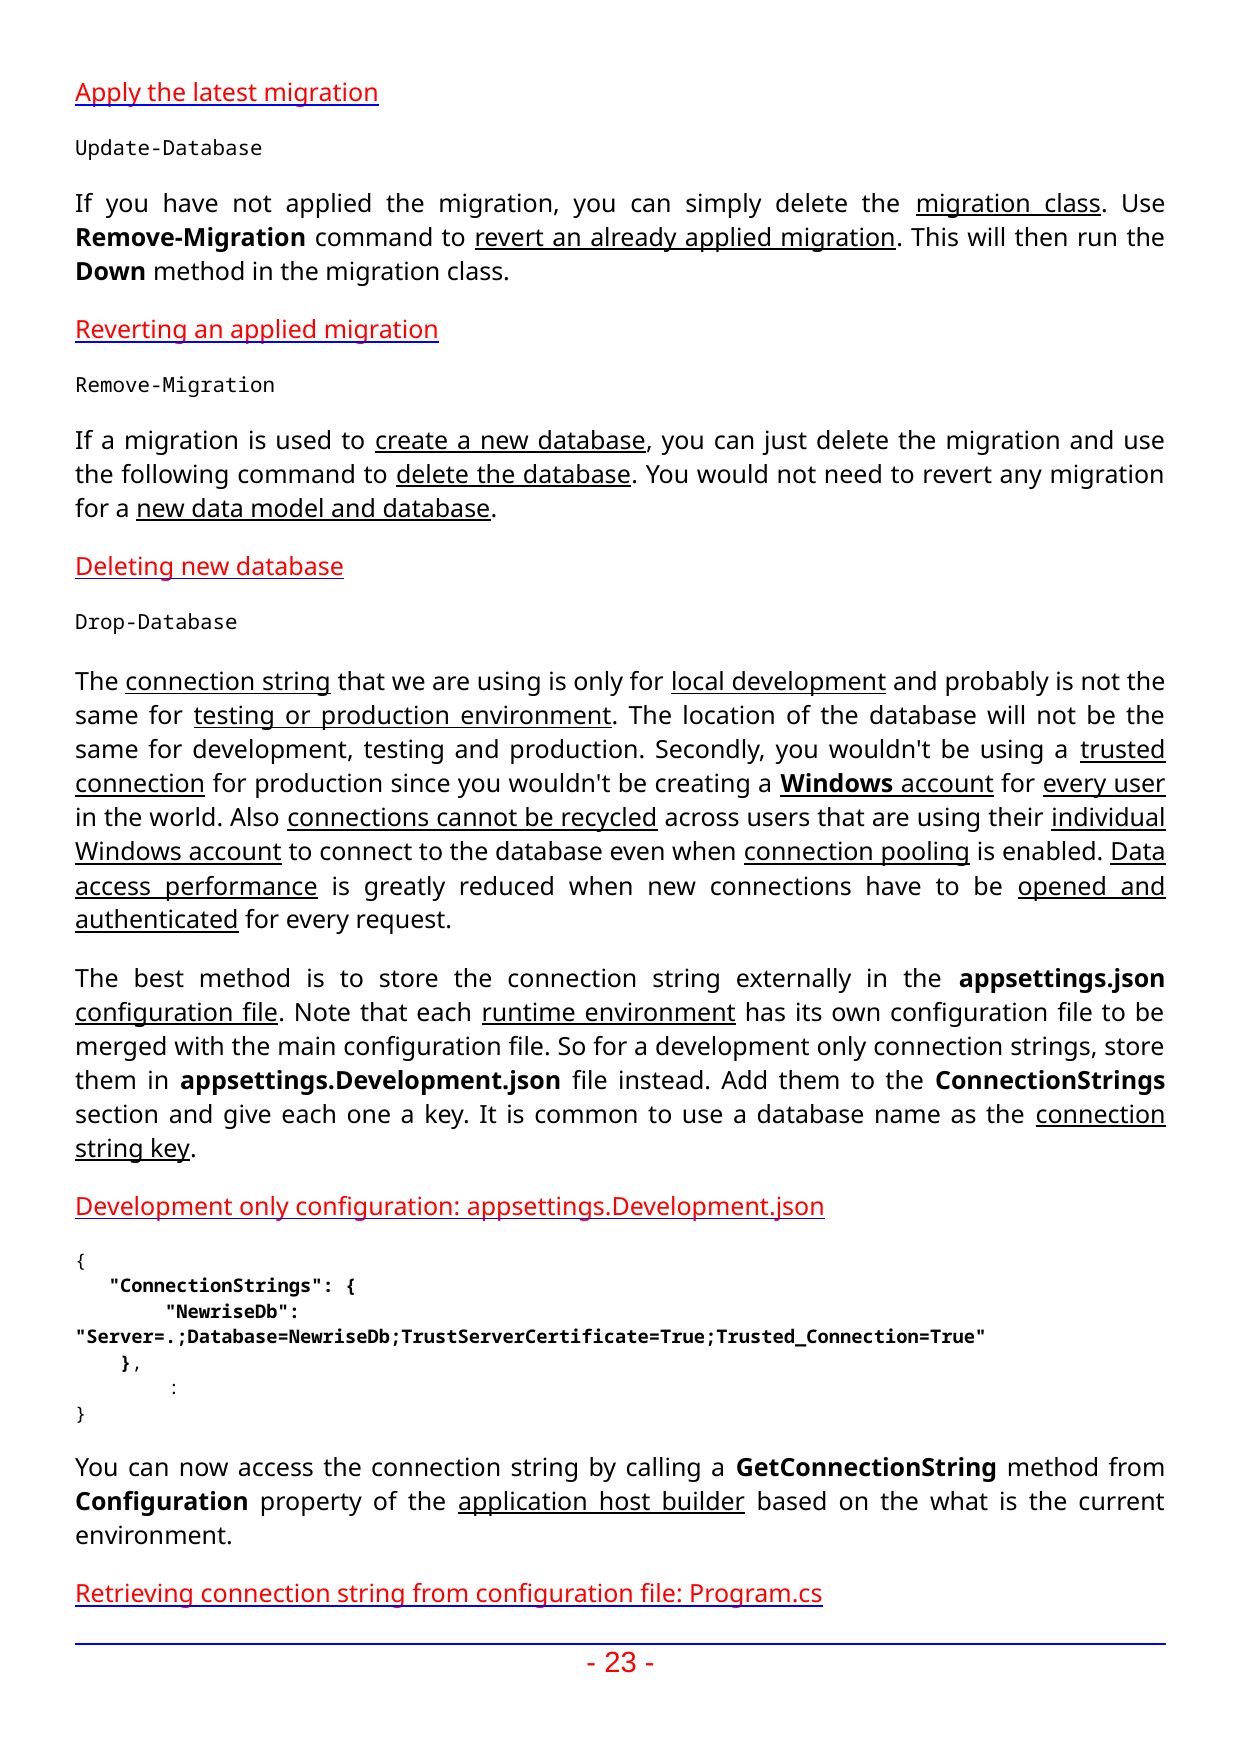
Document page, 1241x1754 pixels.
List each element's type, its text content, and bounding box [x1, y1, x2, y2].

text "NewriseDb": "Server=.;Database=NewriseDb;TrustServerCertificate=True;Trusted_Connection=True" [75, 1298, 1166, 1349]
text "ConnectionStrings": { [75, 1272, 1166, 1298]
text Remove-Migration [75, 370, 1166, 398]
text You can now access the connection string by calling a GetConnectionString method from Configuration property of the application host builder based on the what is the current environment. [75, 1449, 1166, 1552]
text Reverting an applied migration [75, 312, 1166, 346]
text { [75, 1247, 1166, 1272]
text Development only configuration: appsettings.Development.json [75, 1189, 1166, 1223]
text The connection string that we are using is only for local development and probably is not the same for testing or production environment. The location of the database will not be the same for development, testing and production. Secondly, you wouldn't be using a trusted connection for production since you wouldn't be creating a Windows account for every user in the world. Also connections cannot be recycled across users that are using their individual Windows account to connect to the database even when connection pooling is enabled. Data access performance is greatly reduced when new connections have to be opened and authenticated for every request. [75, 664, 1166, 936]
text Deleting new database [75, 549, 1166, 583]
text The best method is to store the connection string externally in the appsettings.json configuration file. Note that each runtime environment has its own configuration file to be merged with the main configuration file. So for a development only connection strings, store them in appsettings.Development.json file instead. Add them to the ConnectionStrings section and give each one a key. It is common to use a database name as the connection string key. [75, 960, 1166, 1165]
text Apply the latest migration [75, 75, 1166, 109]
text } [75, 1400, 1166, 1426]
text Update-Database [75, 133, 1166, 162]
text Drop-Database [75, 607, 1166, 635]
text Retrieving connection string from configuration file: Program.cs [75, 1576, 1166, 1610]
text If a migration is used to create a new database, you can just delete the migration and use the following command to delete the database. You would not need to revert any migration for a new data model and database. [75, 422, 1166, 525]
text : [75, 1374, 1166, 1400]
text If you have not applied the migration, you can simply delete the migration class. Use Remove-Migration command to revert an already applied migration. This will then run the Down method in the migration class. [75, 186, 1166, 288]
text }, [75, 1349, 1166, 1374]
